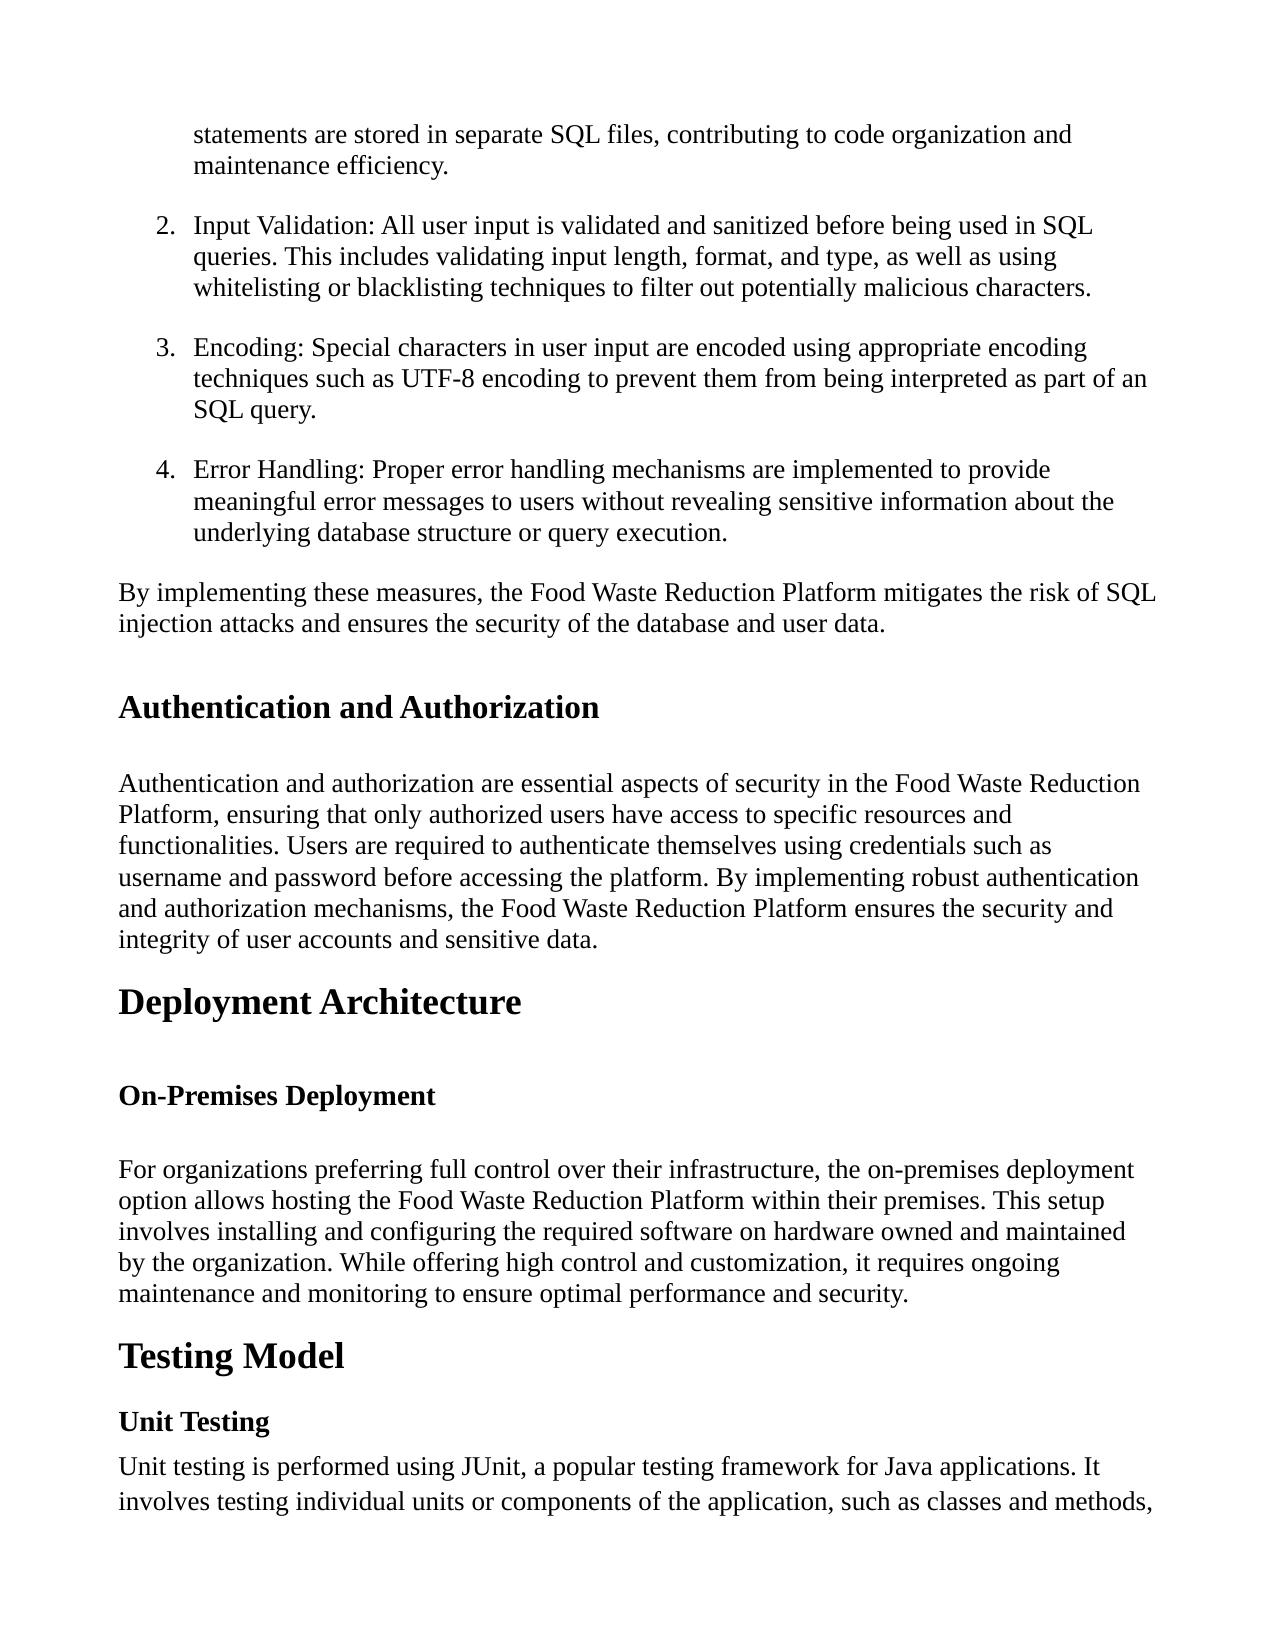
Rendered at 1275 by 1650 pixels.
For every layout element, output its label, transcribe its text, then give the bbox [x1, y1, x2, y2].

subtitle Testing Model [118, 1333, 1157, 1377]
text Authentication and authorization are essential aspects of security in the Food Waste Reduction Platform, ensuring that only authorized users have access to specific resources and functionalities. Users are required to authenticate themselves using credentials such as username and password before accessing the platform. By implementing robust authentication and authorization mechanisms, the Food Waste Reduction Platform ensures the security and integrity of user accounts and sensitive data. [118, 767, 1157, 954]
list Input Validation: All user input is validated and sanitized before being used in SQL queries. This includes validating input length, format, and type, as well as using whitelisting or blacklisting techniques to filter out potentially malicious characters. [156, 209, 1157, 303]
list statements are stored in separate SQL files, contributing to code organization and maintenance efficiency. [156, 118, 1157, 180]
subtitle Deployment Architecture [118, 979, 1157, 1022]
list Error Handling: Proper error handling mechanisms are implemented to provide meaningful error messages to users without revealing sensitive information about the underlying database structure or query execution. [156, 453, 1157, 547]
subtitle Unit Testing [118, 1404, 1157, 1437]
subtitle Authentication and Authorization [118, 688, 1157, 726]
text By implementing these measures, the Food Waste Reduction Platform mitigates the risk of SQL injection attacks and ensures the security of the database and user data. [118, 576, 1157, 638]
text For organizations preferring full control over their infrastructure, the on-premises deployment option allows hosting the Food Waste Reduction Platform within their premises. This setup involves installing and configuring the required software on hardware owned and maintained by the organization. While offering high control and customization, it requires ongoing maintenance and monitoring to ensure optimal performance and security. [118, 1153, 1157, 1308]
list Encoding: Special characters in user input are encoded using appropriate encoding techniques such as UTF-8 encoding to prevent them from being interpreted as part of an SQL query. [156, 331, 1157, 425]
subtitle On-Premises Deployment [118, 1078, 1157, 1112]
text Unit testing is performed using JUnit, a popular testing framework for Java applications. It involves testing individual units or components of the application, such as classes and methods, [118, 1450, 1157, 1517]
